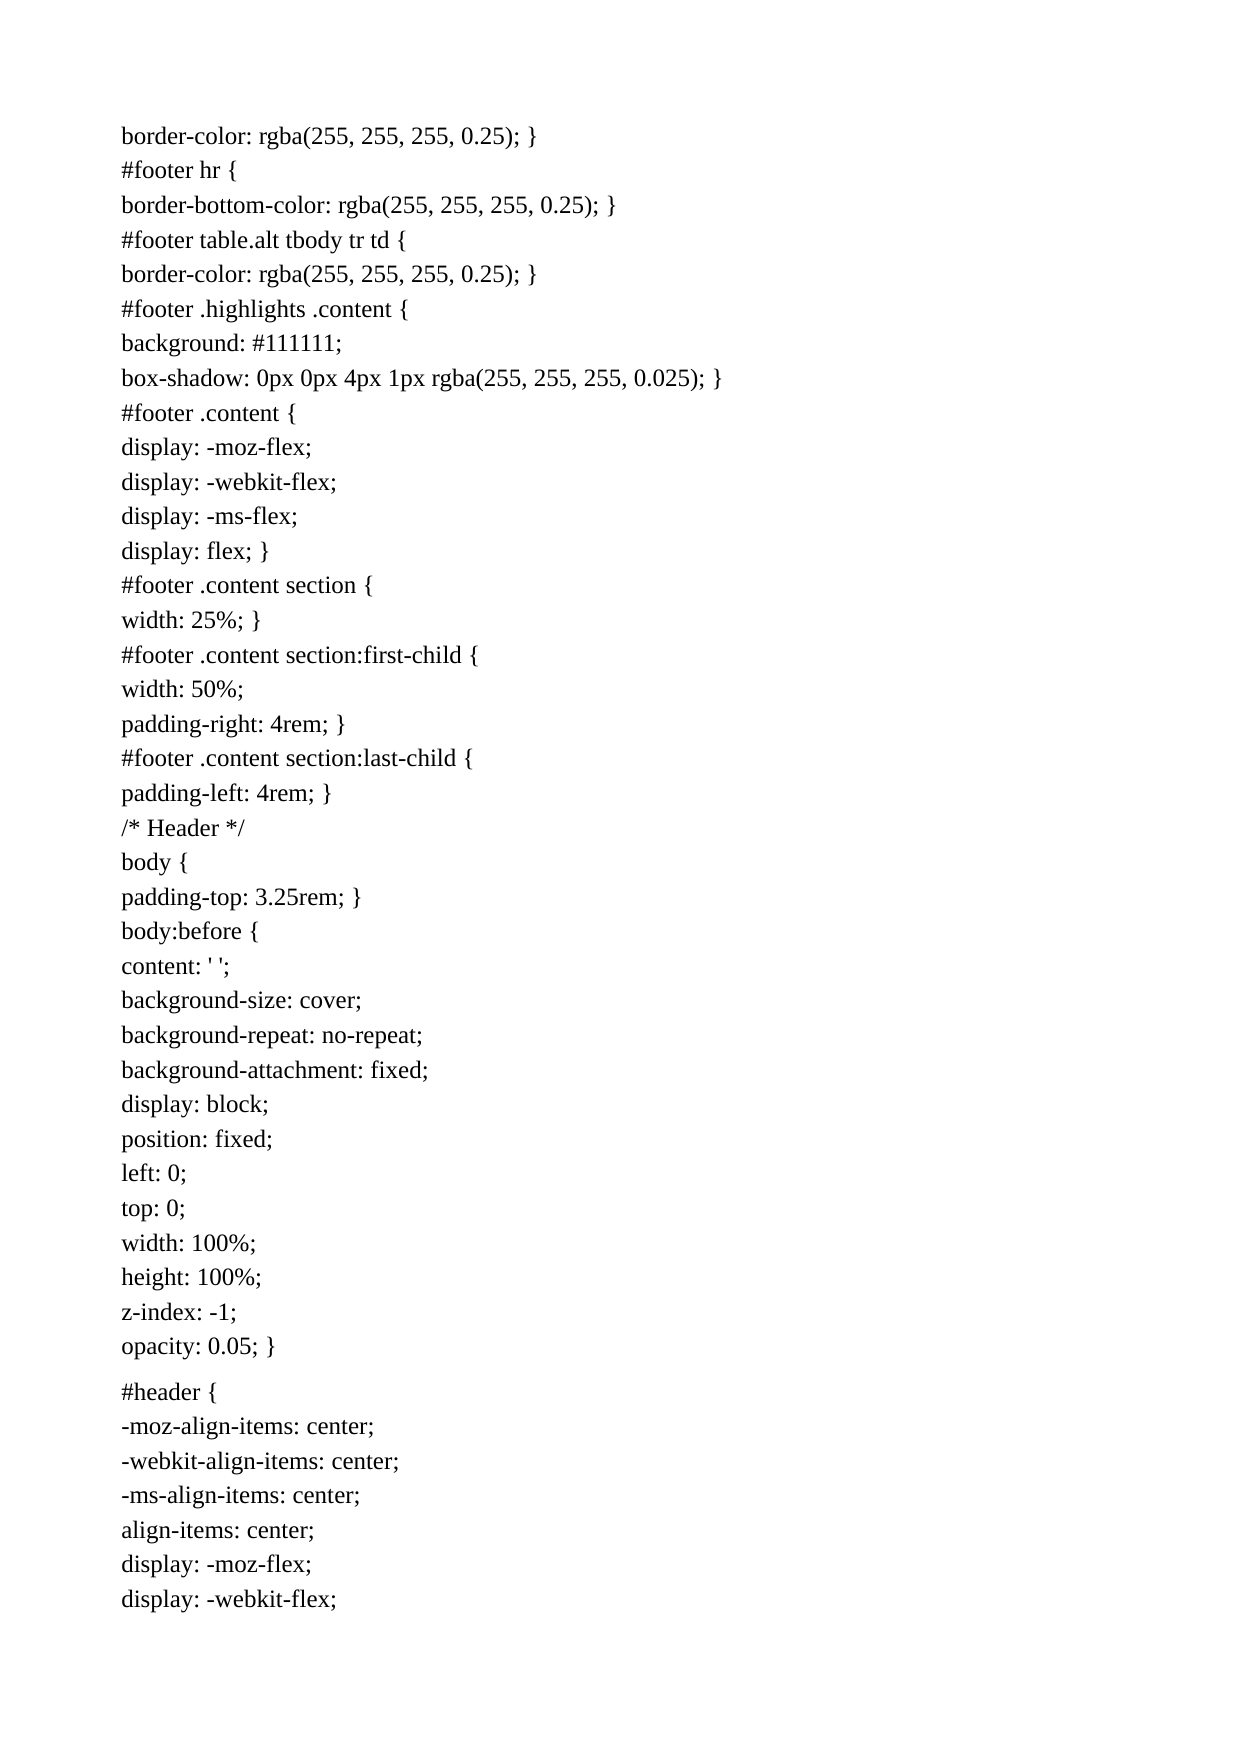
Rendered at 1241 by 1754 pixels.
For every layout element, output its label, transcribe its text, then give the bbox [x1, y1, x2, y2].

table_header #footer hr { [118, 153, 250, 187]
table_header border-bottom-color: rgba(255, 255, 255, 0.25); } [118, 187, 628, 222]
table_header padding-top: 3.25rem; } [118, 879, 374, 913]
table_header display: -moz-flex; [118, 429, 321, 464]
table_header display: block; [118, 1086, 279, 1121]
table_header position: fixed; [118, 1121, 283, 1156]
table_header background-size: cover; [118, 983, 372, 1017]
table_header -ms-align-items: center; [118, 1478, 370, 1512]
table_header height: 100%; [118, 1259, 272, 1294]
table_header width: 25%; } [118, 602, 274, 637]
table_header display: -moz-flex; [118, 1547, 321, 1581]
table_header body { [118, 844, 202, 879]
table_header padding-right: 4rem; } [118, 706, 357, 741]
table_header -moz-align-items: center; [118, 1408, 384, 1443]
table_header display: -webkit-flex; [118, 1581, 346, 1616]
table_header body:before { [118, 914, 270, 948]
table_header background-attachment: fixed; [118, 1052, 438, 1086]
table_header z-index: -1; [118, 1294, 247, 1328]
table_header #footer .highlights .content { [118, 291, 421, 326]
table_header background: #111111; [118, 326, 352, 360]
table_header /* Header */ [118, 810, 258, 844]
table_header #header { [118, 1374, 231, 1408]
table_header #footer table.alt tbody tr td { [118, 222, 418, 256]
table_header top: 0; [118, 1190, 197, 1225]
table_header display: flex; } [118, 533, 281, 568]
table_header align-items: center; [118, 1512, 324, 1547]
table_header width: 50%; [118, 671, 254, 706]
table_header [118, 1363, 136, 1374]
table_header #footer .content { [118, 395, 309, 429]
table_header box-shadow: 0px 0px 4px 1px rgba(255, 255, 255, 0.025); } [118, 360, 731, 395]
table_header padding-left: 4rem; } [118, 775, 343, 810]
table_header display: -webkit-flex; [118, 464, 346, 498]
table_header #footer .content section { [118, 568, 386, 602]
table_header display: -ms-flex; [118, 499, 307, 533]
table_header width: 100%; [118, 1225, 267, 1259]
table_header content: ' '; [118, 948, 243, 983]
table_header left: 0; [118, 1156, 197, 1190]
table_header background-repeat: no-repeat; [118, 1017, 433, 1052]
table_header #footer .content section:last-child { [118, 741, 482, 775]
table_header opacity: 0.05; } [118, 1329, 288, 1363]
table_header border-color: rgba(255, 255, 255, 0.25); } [118, 256, 549, 291]
table_header -webkit-align-items: center; [118, 1443, 409, 1477]
table_header border-color: rgba(255, 255, 255, 0.25); } [118, 118, 549, 153]
table_header #footer .content section:first-child { [118, 637, 488, 671]
